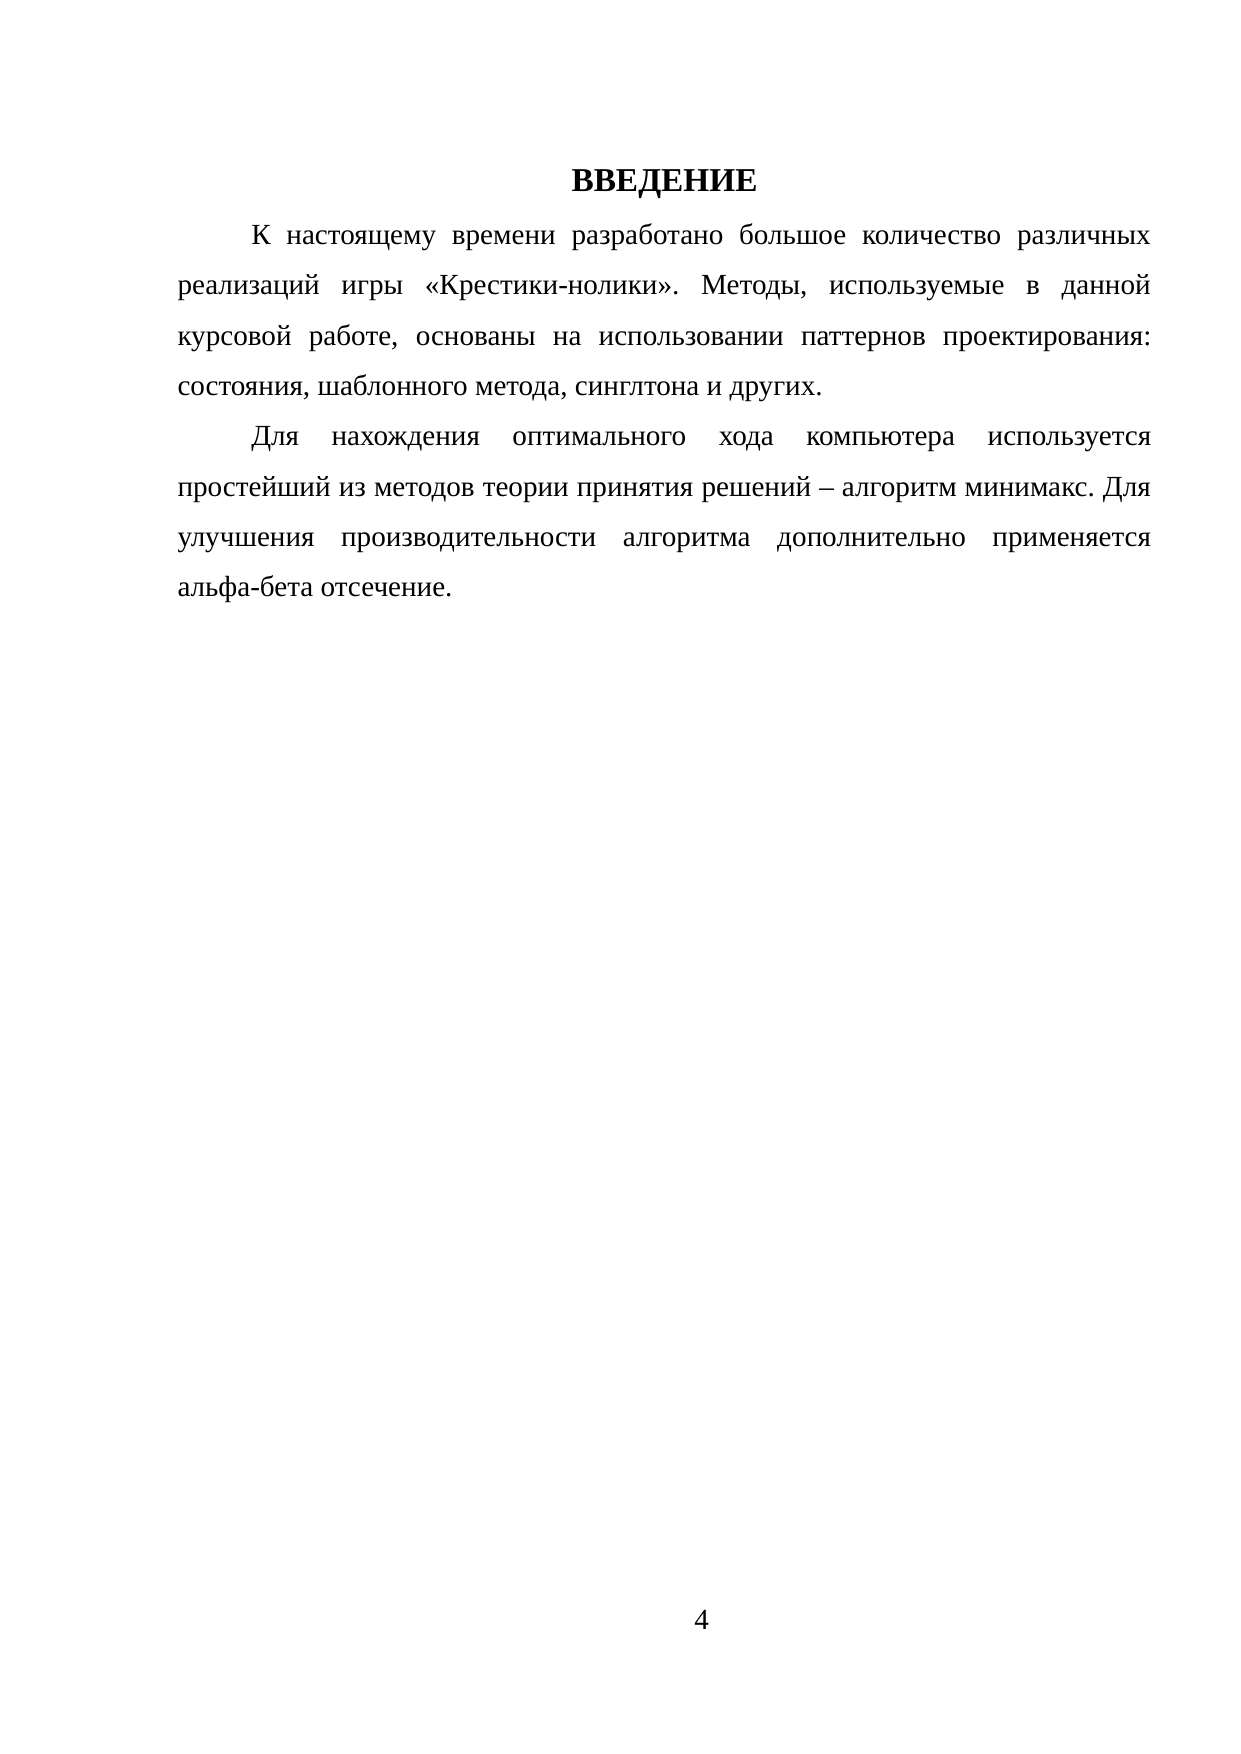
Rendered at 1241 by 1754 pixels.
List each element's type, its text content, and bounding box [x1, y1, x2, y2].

text Для нахождения оптимального хода компьютера используется простейший из методов теории принятия решений – алгоритм минимакс. Для улучшения производительности алгоритма дополнительно применяется альфа-бета отсечение. [177, 418, 1152, 603]
text К настоящему времени разработано большое количество различных реализаций игры «Крестики-нолики». Методы, используемые в данной курсовой работе, основаны на использовании паттернов проектирования: состояния, шаблонного метода, синглтона и других. [177, 217, 1152, 402]
subtitle Введение [177, 160, 1152, 198]
